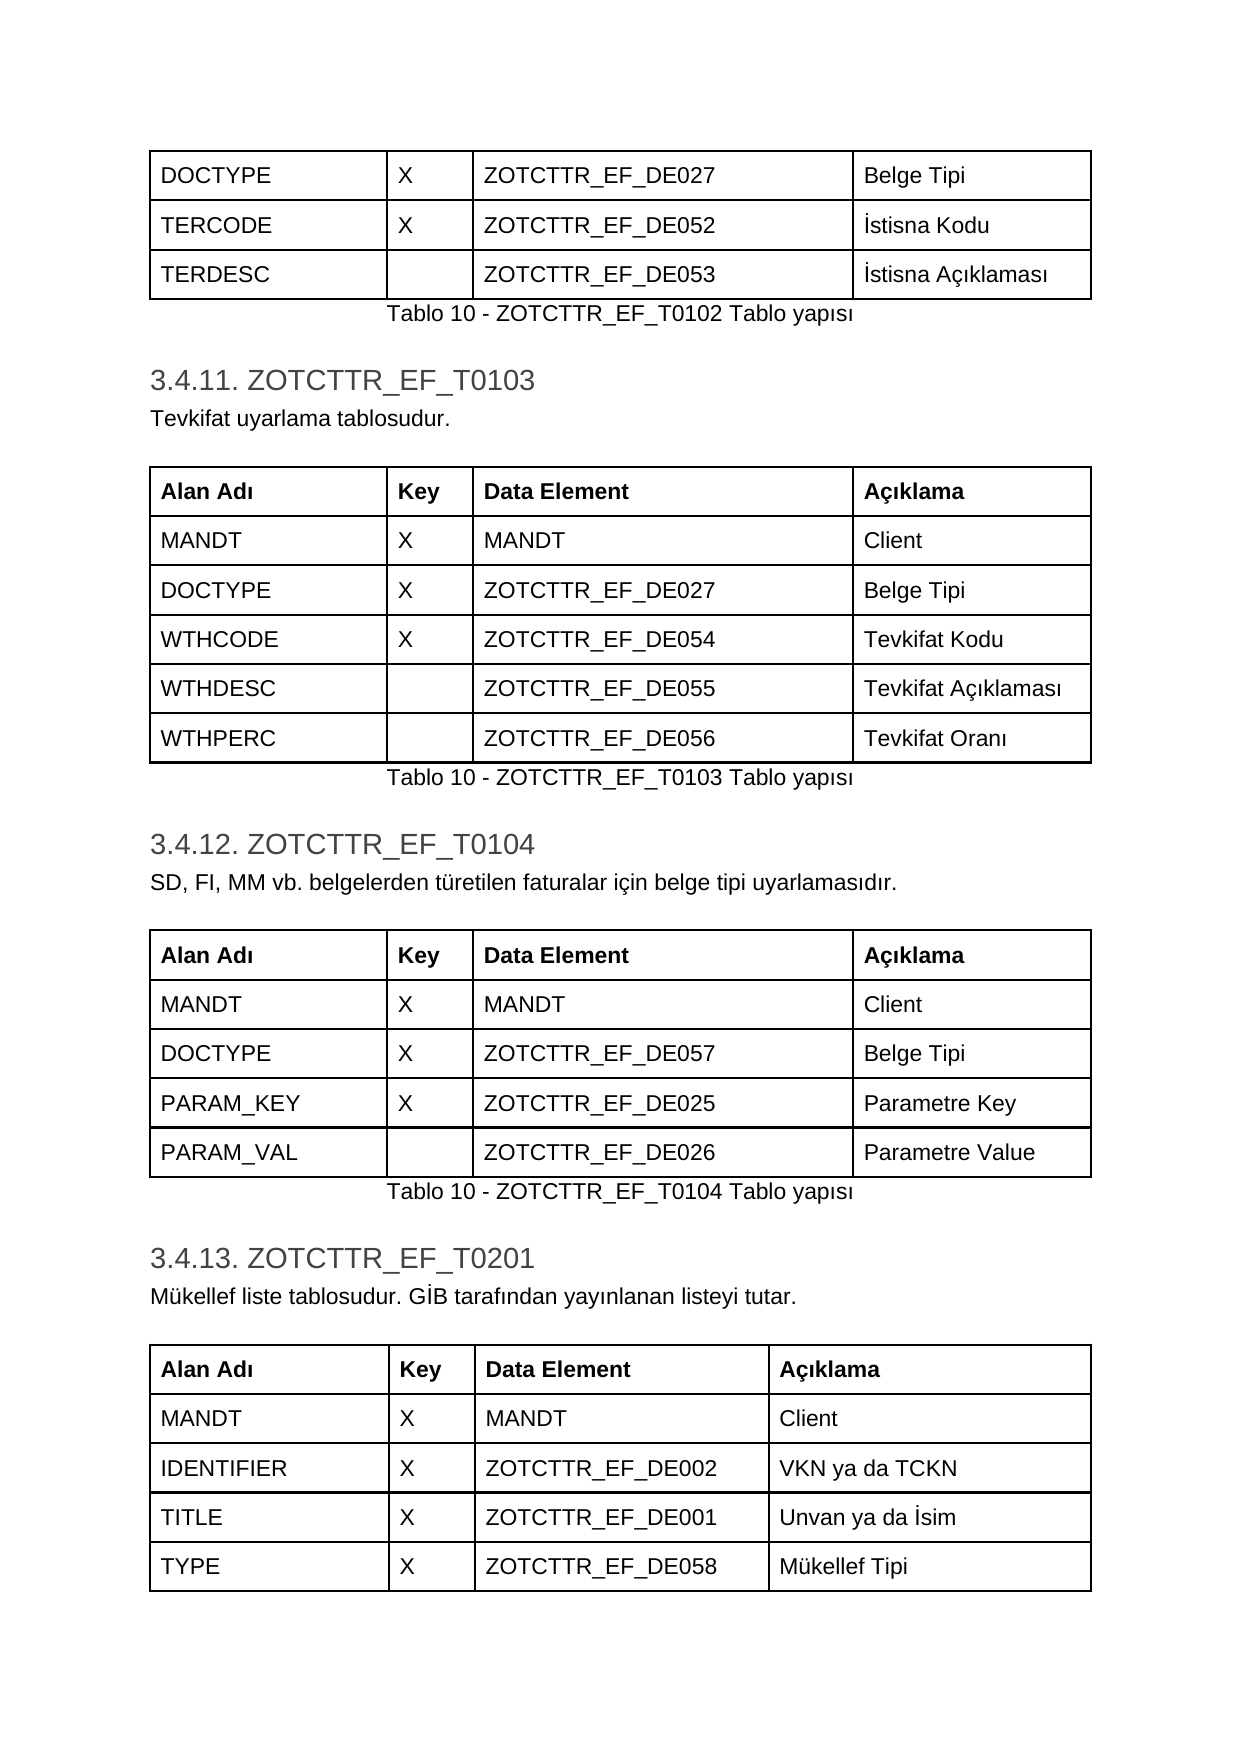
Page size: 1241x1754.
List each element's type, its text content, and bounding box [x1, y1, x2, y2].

table_header Alan Adı [151, 1346, 388, 1393]
table_cell Client [854, 981, 1090, 1028]
table_cell MANDT [151, 1395, 388, 1442]
text Tablo 10 - ZOTCTTR_EF_T0104 Tablo yapısı [150, 1178, 1090, 1204]
table_cell Parametre Value [854, 1129, 1090, 1176]
table_cell WTHCODE [151, 616, 386, 663]
text Tablo 10 - ZOTCTTR_EF_T0103 Tablo yapısı [150, 764, 1090, 790]
table_cell Parametre Key [854, 1079, 1090, 1126]
table_cell X [390, 1543, 474, 1590]
table_cell WTHPERC [151, 714, 386, 761]
table_cell ZOTCTTR_EF_DE025 [474, 1079, 852, 1126]
table_cell ZOTCTTR_EF_DE054 [474, 616, 852, 663]
table_header Açıklama [854, 468, 1090, 515]
text Mükellef liste tablosudur. GİB tarafından yayınlanan listeyi tutar. [150, 1283, 1090, 1309]
table_cell Client [770, 1395, 1090, 1442]
table_cell X [388, 201, 472, 248]
table_cell ZOTCTTR_EF_DE026 [474, 1129, 852, 1176]
table_header Alan Adı [151, 931, 386, 978]
table_cell Belge Tipi [854, 566, 1090, 613]
table_cell MANDT [151, 517, 386, 564]
table_cell ZOTCTTR_EF_DE027 [474, 152, 852, 199]
table_cell WTHDESC [151, 665, 386, 712]
table_cell ZOTCTTR_EF_DE057 [474, 1030, 852, 1077]
table_cell ZOTCTTR_EF_DE052 [474, 201, 852, 248]
table_cell İstisna Kodu [854, 201, 1090, 248]
table_cell DOCTYPE [151, 152, 386, 199]
table_cell Tevkifat Açıklaması [854, 665, 1090, 712]
table_cell PARAM_KEY [151, 1079, 386, 1126]
table_header Alan Adı [151, 468, 386, 515]
subtitle 3.4.13. ZOTCTTR_EF_T0201 [150, 1241, 1090, 1275]
table_cell Belge Tipi [854, 1030, 1090, 1077]
table_cell X [388, 1030, 472, 1077]
table_cell Tevkifat Kodu [854, 616, 1090, 663]
table_cell TERDESC [151, 251, 386, 298]
table_cell [388, 714, 472, 761]
table_cell TITLE [151, 1494, 388, 1541]
table_cell MANDT [474, 517, 852, 564]
table_cell ZOTCTTR_EF_DE001 [476, 1494, 768, 1541]
table_header Açıklama [770, 1346, 1090, 1393]
table_cell İstisna Açıklaması [854, 251, 1090, 298]
table_cell Tevkifat Oranı [854, 714, 1090, 761]
table_cell X [388, 566, 472, 613]
table_cell ZOTCTTR_EF_DE056 [474, 714, 852, 761]
table_cell ZOTCTTR_EF_DE058 [476, 1543, 768, 1590]
table_cell Client [854, 517, 1090, 564]
table_header Açıklama [854, 931, 1090, 978]
table_cell X [390, 1444, 474, 1491]
table_cell X [388, 616, 472, 663]
table_cell X [388, 1079, 472, 1126]
table_cell X [390, 1395, 474, 1442]
table_cell Unvan ya da İsim [770, 1494, 1090, 1541]
table_header Key [390, 1346, 474, 1393]
table_cell PARAM_VAL [151, 1129, 386, 1176]
table_cell ZOTCTTR_EF_DE027 [474, 566, 852, 613]
text Tablo 10 - ZOTCTTR_EF_T0102 Tablo yapısı [150, 300, 1090, 326]
table_header Key [388, 468, 472, 515]
table_cell X [388, 981, 472, 1028]
table_cell Mükellef Tipi [770, 1543, 1090, 1590]
table_cell [388, 251, 472, 298]
table_cell ZOTCTTR_EF_DE002 [476, 1444, 768, 1491]
table_cell X [388, 152, 472, 199]
subtitle 3.4.11. ZOTCTTR_EF_T0103 [150, 363, 1090, 397]
table_cell Belge Tipi [854, 152, 1090, 199]
table_cell DOCTYPE [151, 1030, 386, 1077]
table_header Data Element [474, 931, 852, 978]
table_cell TERCODE [151, 201, 386, 248]
table_cell IDENTIFIER [151, 1444, 388, 1491]
table_header Data Element [474, 468, 852, 515]
table_cell MANDT [476, 1395, 768, 1442]
subtitle 3.4.12. ZOTCTTR_EF_T0104 [150, 827, 1090, 861]
table_cell X [390, 1494, 474, 1541]
text Tevkifat uyarlama tablosudur. [150, 405, 1090, 432]
table_header Data Element [476, 1346, 768, 1393]
table_cell TYPE [151, 1543, 388, 1590]
table_header Key [388, 931, 472, 978]
table_cell VKN ya da TCKN [770, 1444, 1090, 1491]
table_cell [388, 1129, 472, 1176]
table_cell DOCTYPE [151, 566, 386, 613]
table_cell X [388, 517, 472, 564]
text SD, FI, MM vb. belgelerden türetilen faturalar için belge tipi uyarlamasıdır. [150, 869, 1090, 895]
table_cell ZOTCTTR_EF_DE055 [474, 665, 852, 712]
table_cell ZOTCTTR_EF_DE053 [474, 251, 852, 298]
table_cell MANDT [474, 981, 852, 1028]
table_cell [388, 665, 472, 712]
table_cell MANDT [151, 981, 386, 1028]
